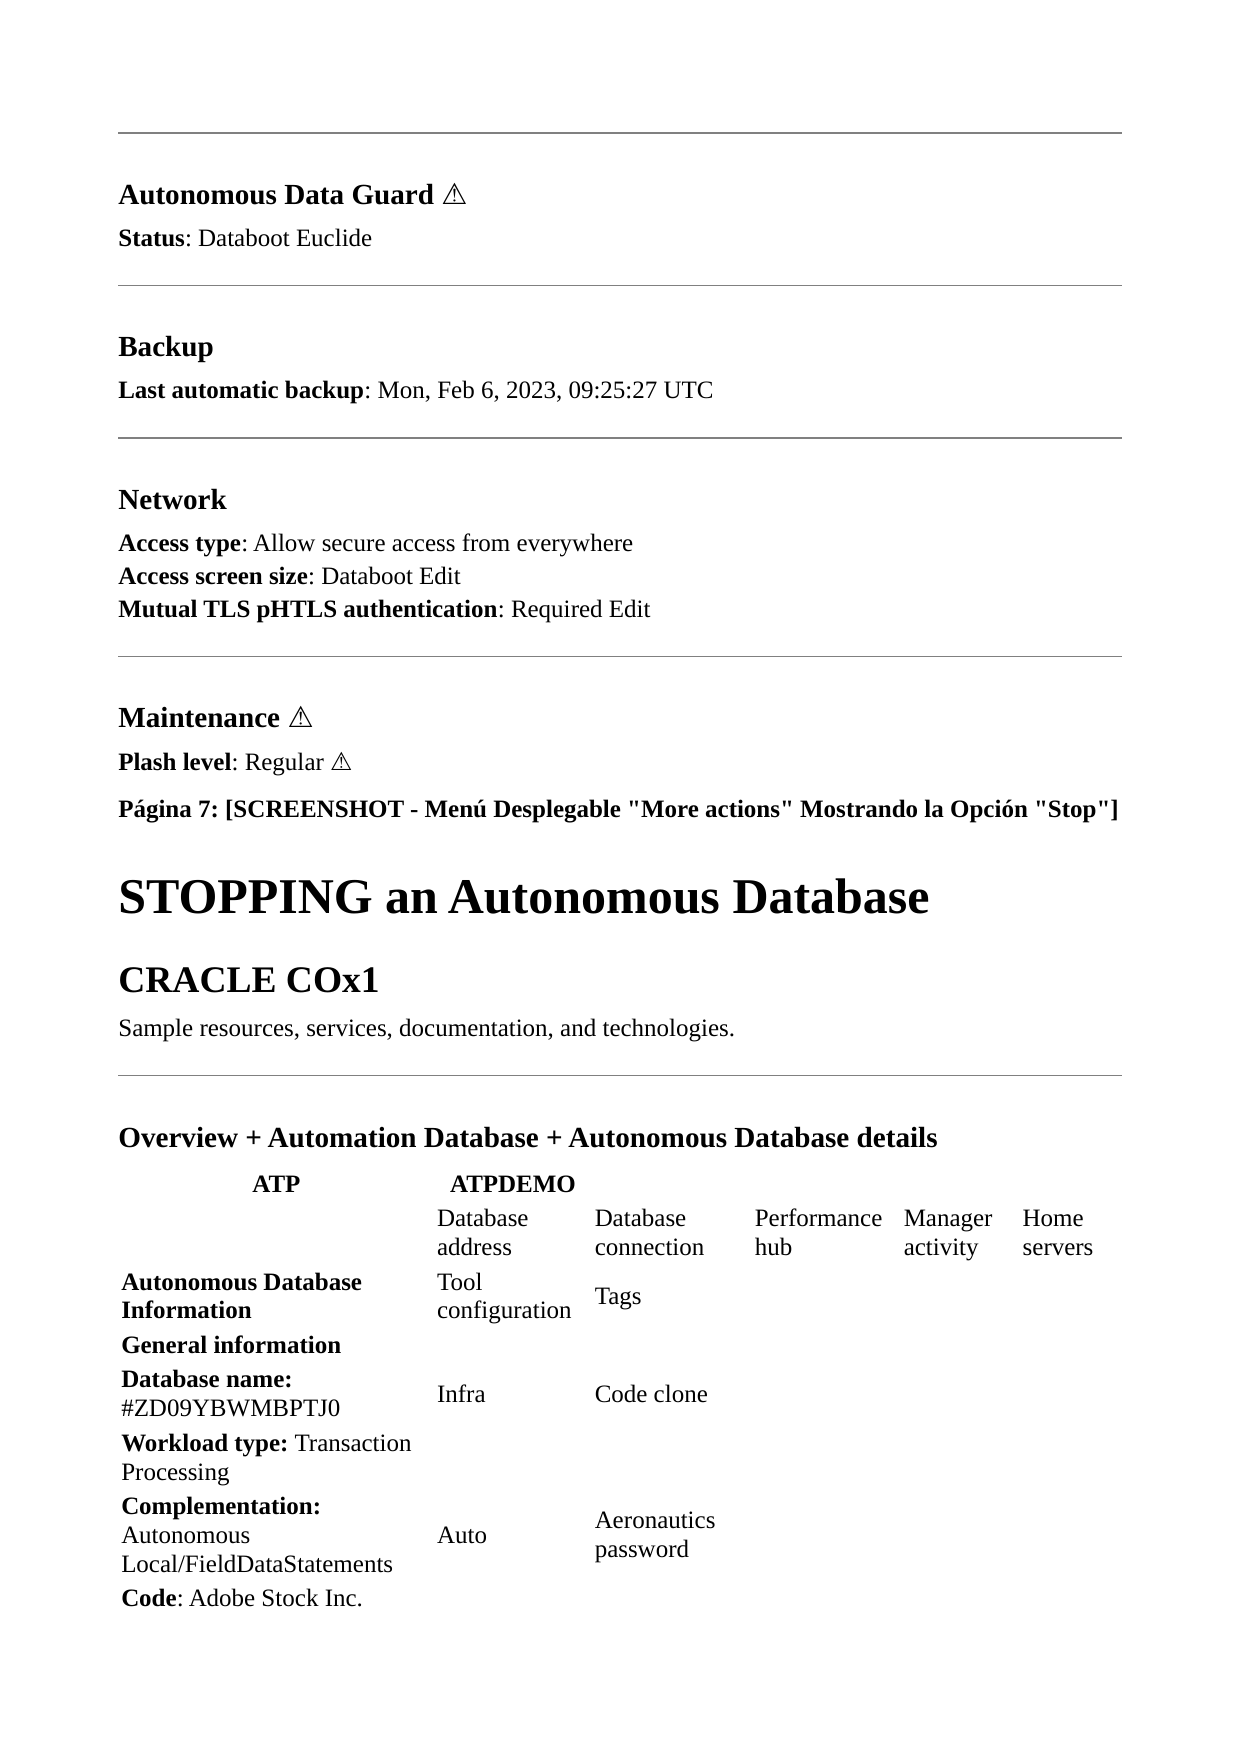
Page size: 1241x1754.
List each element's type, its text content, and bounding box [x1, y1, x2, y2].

table_header [901, 1166, 1019, 1200]
table_cell Tool configuration [434, 1264, 592, 1327]
table_cell [752, 1580, 901, 1615]
table_cell Infra [434, 1362, 592, 1425]
text Plash level: Regular ⚠️ [118, 747, 1122, 775]
subtitle Autonomous Data Guard ⚠️ [118, 177, 1122, 211]
table_cell [592, 1425, 752, 1488]
table_cell Database address [434, 1200, 592, 1264]
table_cell Complementation: Autonomous Local/FieldDataStatements [118, 1488, 434, 1580]
table_cell [901, 1580, 1019, 1615]
table_cell Database connection [592, 1200, 752, 1264]
table_cell Performance hub [752, 1200, 901, 1264]
subtitle Maintenance ⚠️ [118, 701, 1122, 734]
subtitle STOPPING an Autonomous Database [118, 867, 1122, 924]
subtitle Overview + Automation Database + Autonomous Database details [118, 1120, 1122, 1153]
table_cell Database name: #ZD09YBWMBPTJ0 [118, 1362, 434, 1425]
table_cell Workload type: Transaction Processing [118, 1425, 434, 1488]
table_cell [1020, 1264, 1122, 1327]
table_cell [752, 1362, 1122, 1425]
table_header [752, 1166, 901, 1200]
table_cell [752, 1264, 901, 1327]
table_header ATPDEMO [434, 1166, 592, 1200]
table_cell Home servers [1020, 1200, 1122, 1264]
table_cell [592, 1327, 752, 1362]
table_header [1020, 1166, 1122, 1200]
text Last automatic backup: Mon, Feb 6, 2023, 09:25:27 UTC [118, 376, 1122, 404]
table_cell Code clone [592, 1362, 752, 1425]
table_cell [592, 1580, 752, 1615]
subtitle CRACLE COx1 [118, 958, 1122, 1001]
table_header ATP [118, 1166, 434, 1200]
text Access type: Allow secure access from everywhere Access screen size: Databoot Edit Mutual TLS pHTLS authentication: Required Edit [118, 528, 1122, 623]
table_cell [752, 1425, 901, 1488]
table_cell [434, 1580, 592, 1615]
table_cell [752, 1327, 901, 1362]
table_cell Tags [592, 1264, 752, 1327]
table_cell [1020, 1580, 1122, 1615]
table_cell [118, 1200, 434, 1264]
table_cell Manager activity [901, 1200, 1019, 1264]
table_cell Auto [434, 1488, 592, 1580]
table_cell [434, 1425, 592, 1488]
subtitle Network [118, 482, 1122, 516]
text Sample resources, services, documentation, and technologies. [118, 1013, 1122, 1042]
table_cell Autonomous Database Information [118, 1264, 434, 1327]
table_cell [901, 1264, 1019, 1327]
table_cell General information [118, 1327, 434, 1362]
table_cell [901, 1425, 1019, 1488]
table_cell [434, 1327, 592, 1362]
table_cell [1020, 1327, 1122, 1362]
subtitle Backup [118, 329, 1122, 363]
table_cell Code: Adobe Stock Inc. [118, 1580, 434, 1615]
table_cell Aeronautics password [592, 1488, 752, 1580]
table_cell [1020, 1425, 1122, 1488]
table_header [592, 1166, 752, 1200]
text Status: Databoot Euclide [118, 223, 1122, 252]
table_cell [752, 1488, 1122, 1580]
table_cell [901, 1327, 1019, 1362]
text Página 7: [SCREENSHOT - Menú Desplegable "More actions" Mostrando la Opción "Stop"] [118, 794, 1122, 823]
